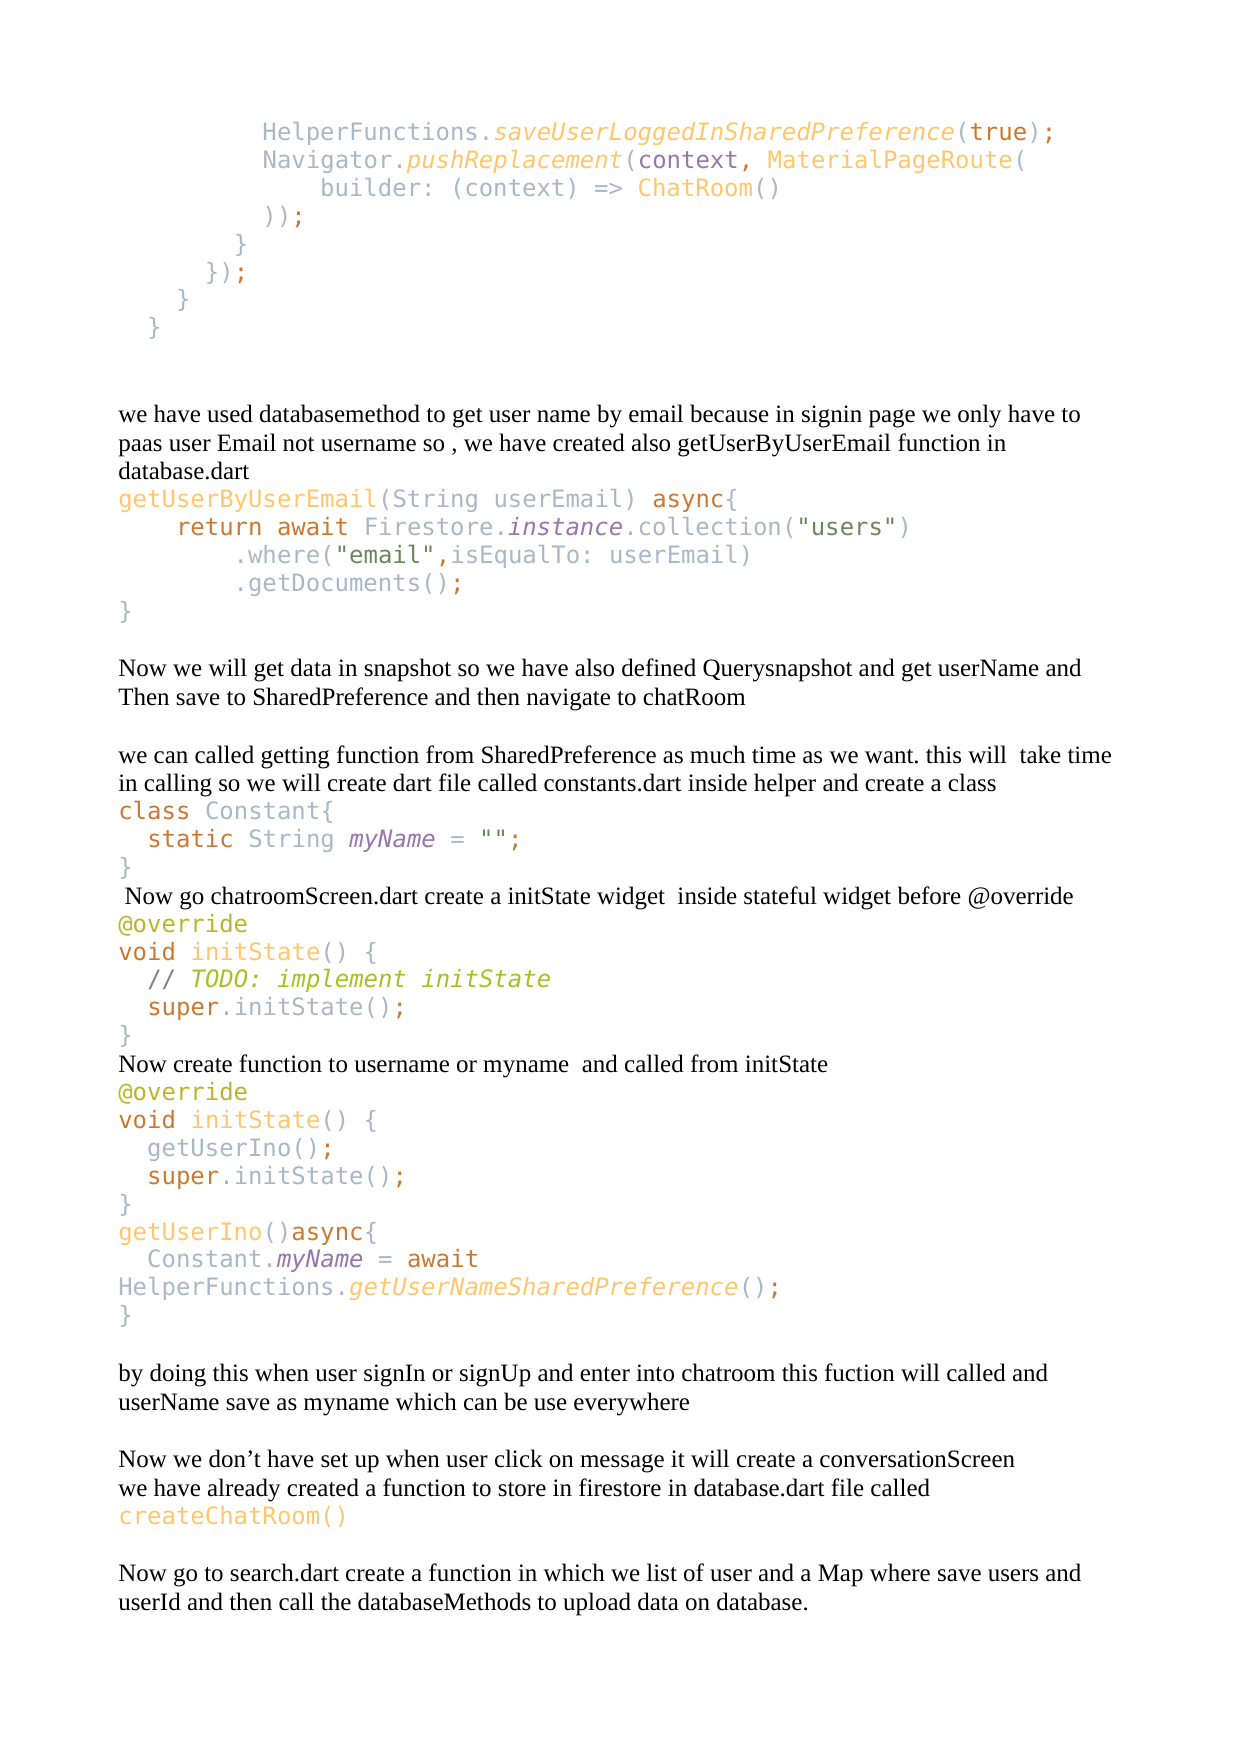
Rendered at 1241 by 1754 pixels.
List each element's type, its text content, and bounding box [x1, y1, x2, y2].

text @override void initState() { // TODO: implement initState super.initState(); } [118, 910, 1122, 1049]
text by doing this when user signIn or signUp and enter into chatroom this fuction will called and userName save as myname which can be use everywhere [118, 1358, 1122, 1416]
text getUserByUserEmail(String userEmail) async{ return await Firestore.instance.collection("users") .where("email",isEqualTo: userEmail) .getDocuments(); } [118, 485, 1122, 625]
text createChatRoom() [118, 1502, 1122, 1530]
text Now go to search.dart create a function in which we list of user and a Map where save users and userId and then call the databaseMethods to upload data on database. [118, 1558, 1122, 1616]
text we can called getting function from SharedPreference as much time as we want. this will take time in calling so we will create dart file called constants.dart inside helper and create a class [118, 740, 1122, 797]
text Now we will get data in snapshot so we have also defined Querysnapshot and get userName and Then save to SharedPreference and then navigate to chatRoom [118, 653, 1122, 711]
text Now we don’t have set up when user click on message it will create a conversationScreen [118, 1444, 1122, 1473]
text we have already created a function to store in firestore in database.dart file called [118, 1473, 1122, 1502]
text HelperFunctions.saveUserLoggedInSharedPreference(true); Navigator.pushReplacement(context, MaterialPageRoute( builder: (context) => ChatRoom() )); } }); } } [118, 118, 1122, 370]
text Now go chatroomScreen.dart create a initState widget inside stateful widget before @override [118, 881, 1122, 910]
text class Constant{ static String myName = ""; } [118, 797, 1122, 881]
text Now create function to username or myname and called from initState [118, 1049, 1122, 1078]
text we have used databasemethod to get user name by email because in signin page we only have to paas user Email not username so , we have created also getUserByUserEmail function in database.dart [118, 399, 1122, 485]
text @override void initState() { getUserIno(); super.initState(); } getUserIno()async{ Constant.myName = await HelperFunctions.getUserNameSharedPreference(); } [118, 1078, 1122, 1329]
